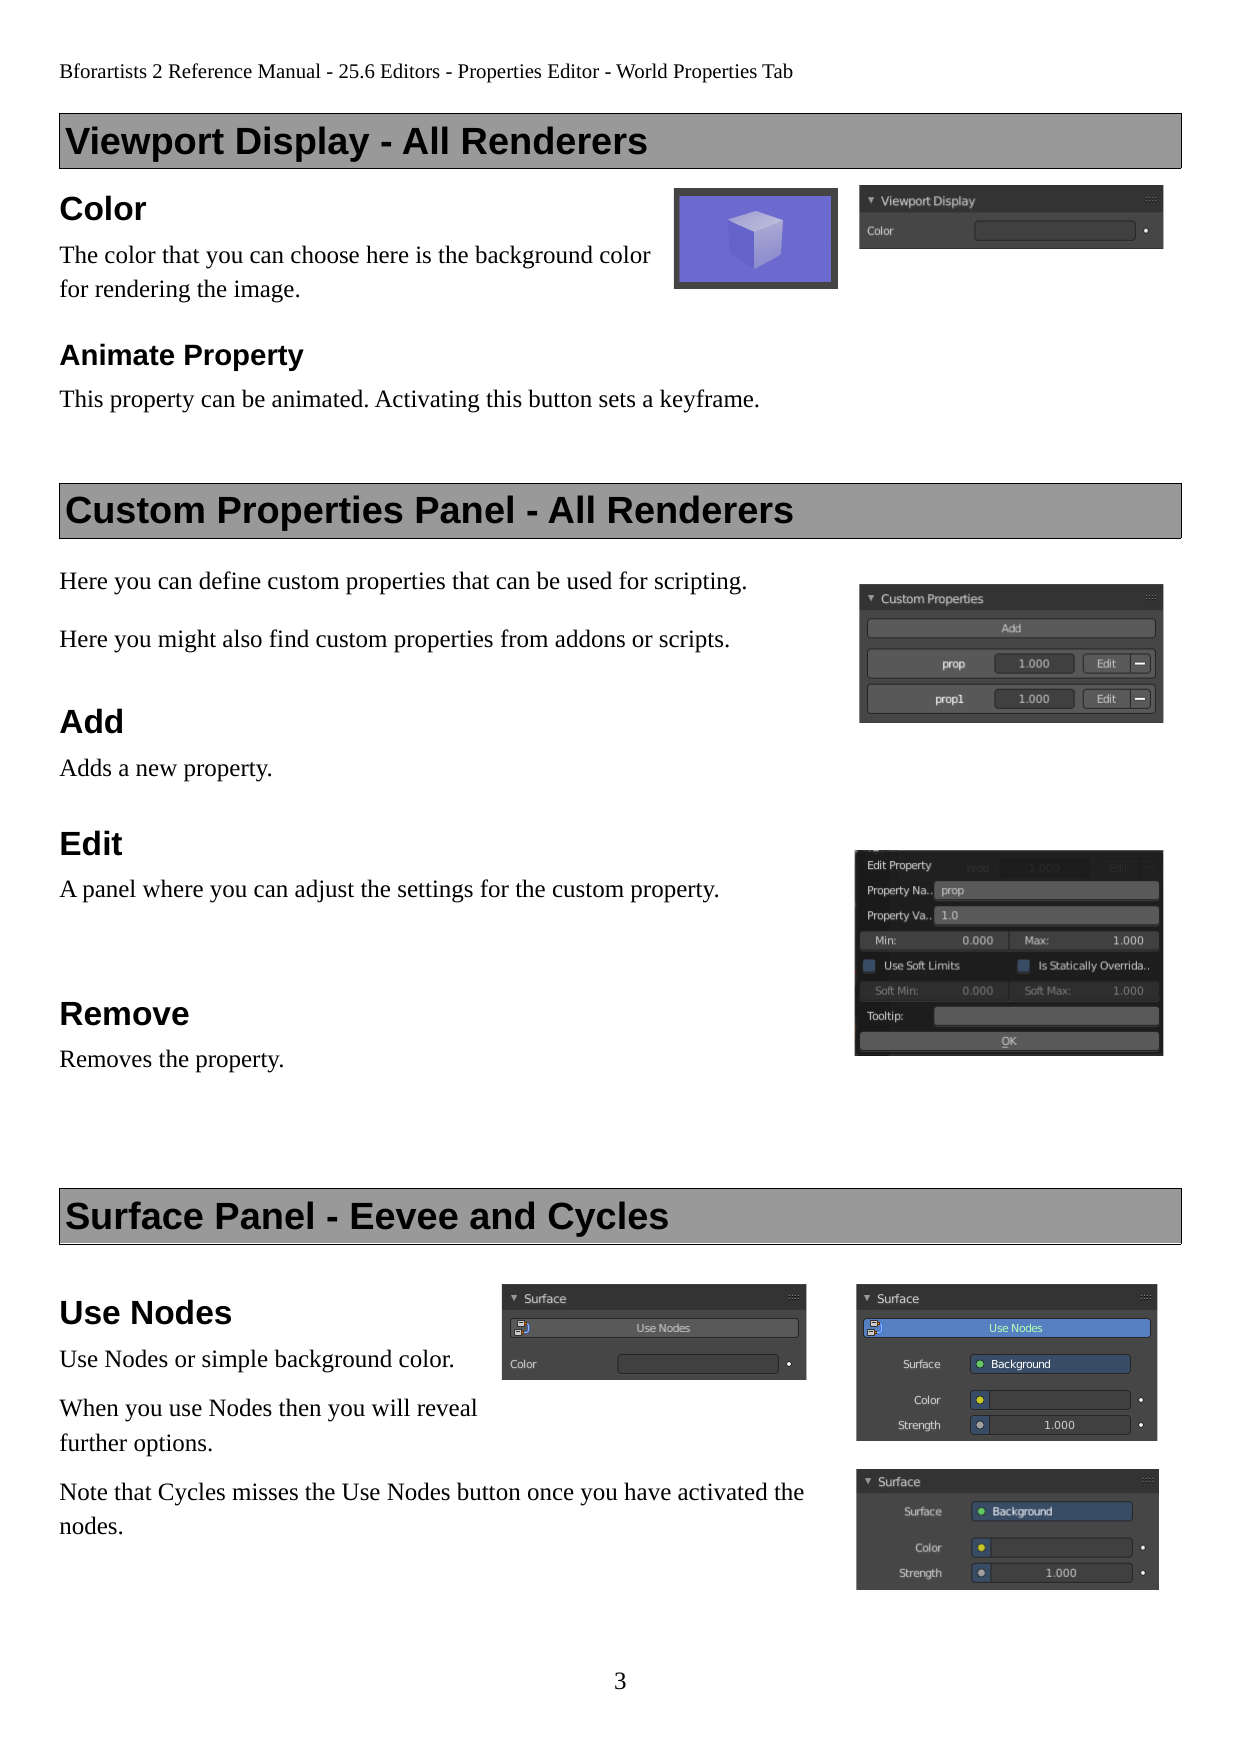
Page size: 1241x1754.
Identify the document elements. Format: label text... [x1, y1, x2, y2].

subtitle [1158, 1293, 1181, 1332]
text Use Nodes or simple background color. [59, 1344, 501, 1373]
subtitle [1164, 189, 1181, 227]
text [807, 1344, 856, 1373]
text A panel where you can adjust the settings for the custom property. [59, 874, 854, 903]
picture [856, 1469, 1159, 1590]
table_header Custom Properties Panel - All Renderers [60, 484, 1181, 538]
subtitle Animate Property [59, 338, 1181, 372]
subtitle Edit [59, 823, 1181, 862]
subtitle [807, 1293, 856, 1332]
text This property can be animated. Activating this button sets a keyframe. [59, 384, 1181, 413]
subtitle Add [59, 702, 1181, 741]
text Removes the property. [59, 1044, 1181, 1073]
picture [859, 185, 1164, 249]
picture [673, 188, 838, 289]
picture [501, 1284, 807, 1380]
text Here you can define custom properties that can be used for scripting. [59, 566, 1181, 595]
subtitle Use Nodes [59, 1293, 501, 1332]
table_header Viewport Display - All Renderers [60, 114, 1181, 168]
text Here you might also find custom properties from addons or scripts. [59, 624, 859, 653]
subtitle [1164, 993, 1181, 1032]
text The color that you can choose here is the background color for rendering the image. [59, 240, 1181, 303]
subtitle [838, 189, 859, 227]
text When you use Nodes then you will reveal further options. [59, 1393, 1181, 1457]
subtitle Remove [59, 993, 854, 1032]
subtitle Color [59, 189, 673, 227]
text Note that Cycles misses the Use Nodes button once you have activated the nodes. [59, 1477, 856, 1540]
picture [859, 584, 1164, 723]
text Adds a new property. [59, 753, 1181, 782]
table_header Surface Panel - Eevee and Cycles [60, 1189, 1181, 1243]
picture [856, 1284, 1158, 1441]
picture [854, 850, 1164, 1056]
